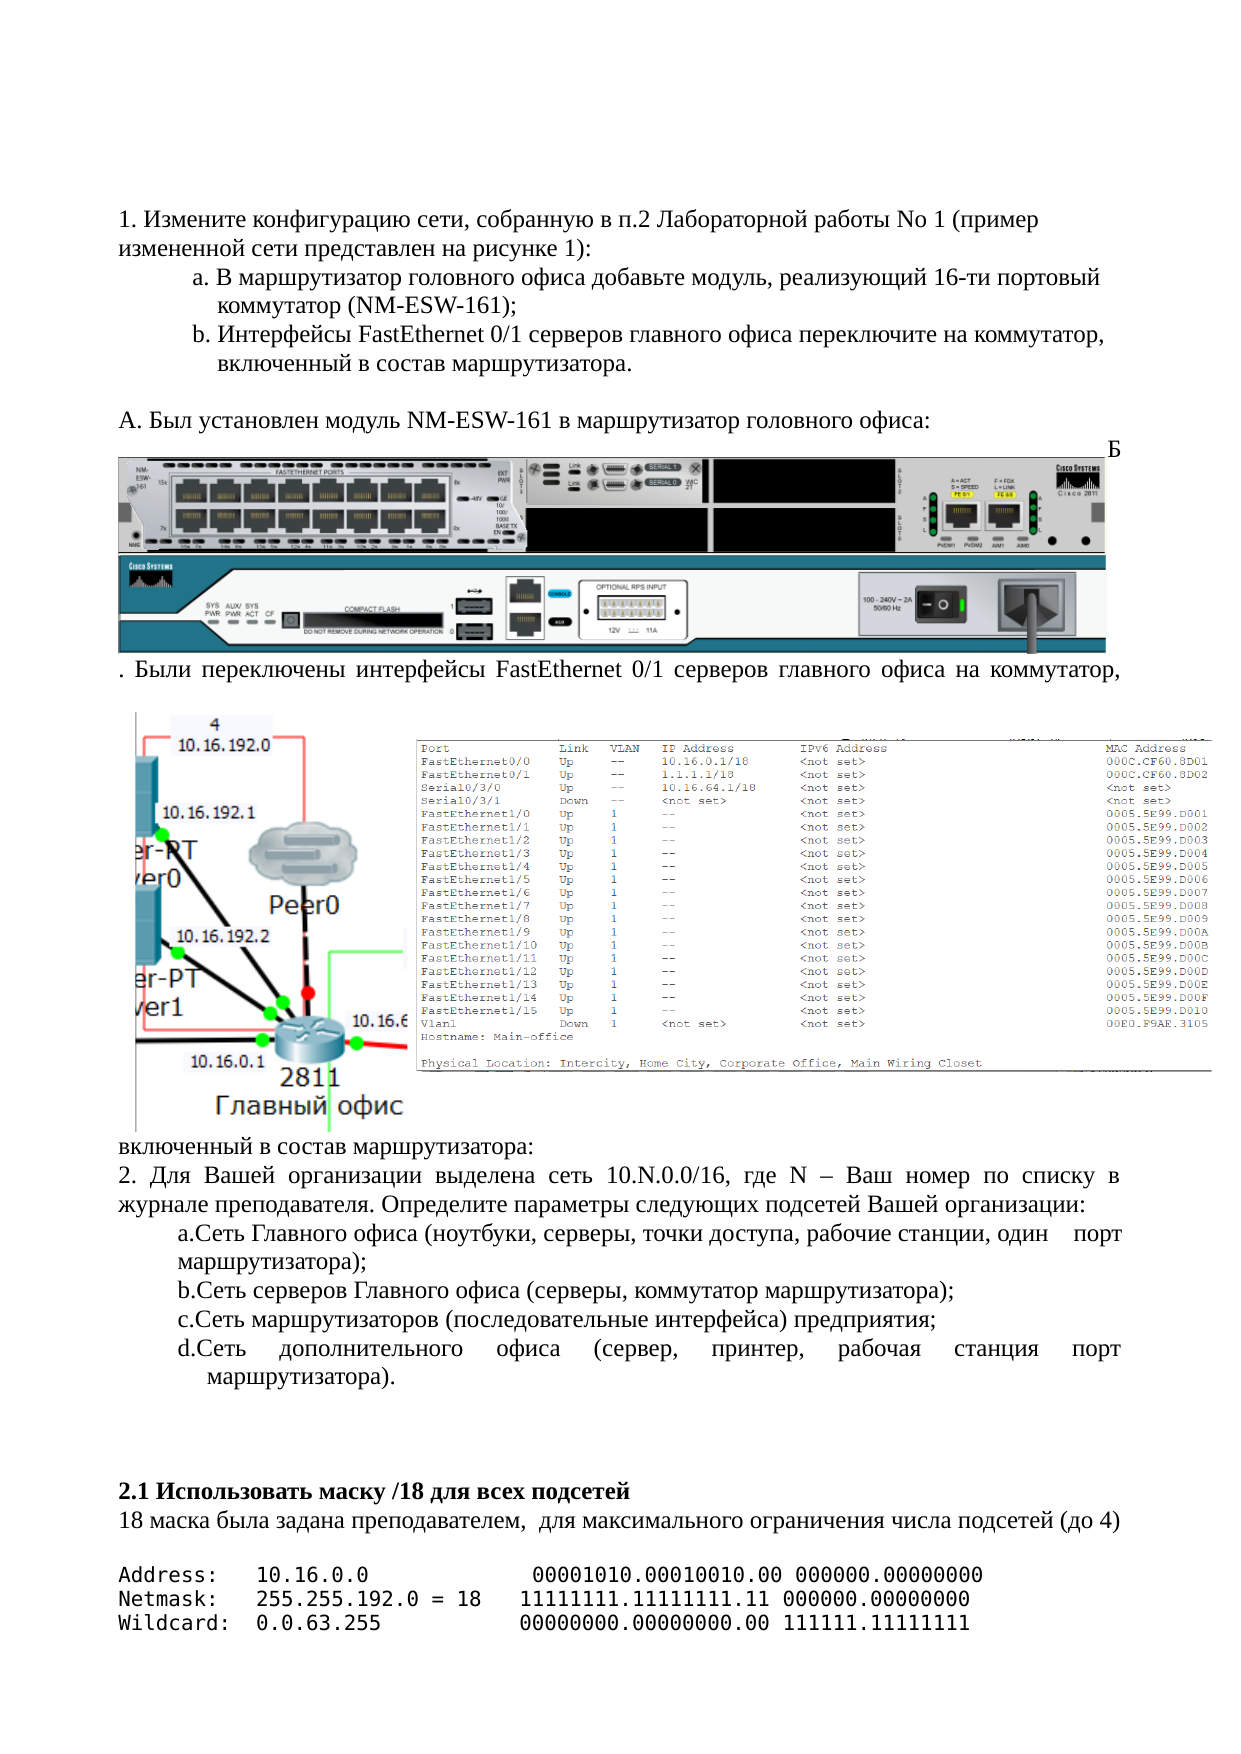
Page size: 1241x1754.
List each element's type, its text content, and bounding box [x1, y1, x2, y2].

text 2.2. СЭКОНОМИТЬ ЧАСТНЫЕ АДРЕСА [118, 1448, 1122, 1476]
text a. В маршрутизатор головного офиса добавьте модуль, реализующий 16-ти портовый [118, 262, 1122, 291]
text 2.1 Использовать маску /18 для всех подсетей [118, 1476, 1122, 1505]
text включенный в состав маршрутизатора. [118, 348, 1122, 377]
text 1. Измените конфигурацию сети, собранную в п.2 Лабораторной работы No 1 (пример [118, 204, 1122, 233]
text 2. Для Вашей организации выделена сеть 10.N.0.0/16, где N – Ваш номер по списку в журнале преподавателя. Определите параметры следующих подсетей Вашей организации: [118, 1160, 1122, 1218]
text 2.1. РАЗДЕЛИТЬ ВЫДЕЛЕННЫЙ ДИАПАЗОН АДРЕСОВ НА МИНИМАЛЬНО ВОЗМОЖНЫЕ ПОДСЕТИ [118, 1390, 1122, 1448]
text Wildcard: 0.0.63.255 00000000.00000000.00 111111.11111111 [118, 1611, 1122, 1636]
text c.Сеть маршрутизаторов (последовательные интерфейса) предприятия; [177, 1304, 1122, 1333]
text d.Сеть дополнительного офиса (сервер, принтер, рабочая станция порт маршрутизатора). [177, 1333, 1122, 1390]
text b. Интерфейсы FastEthernet 0/1 серверов главного офиса переключите на коммутатор, [118, 319, 1122, 348]
text 18 маска была задана преподавателем, для максимального ограничения числа подсетей (до 4) [118, 1505, 1122, 1534]
text А. Был установлен модуль NM-ESW-161 в маршрутизатор головного офиса: [118, 406, 1122, 434]
text Netmask: 255.255.192.0 = 18 11111111.11111111.11 000000.00000000 [118, 1587, 1122, 1611]
text измененной сети представлен на рисунке 1): [118, 233, 1122, 262]
text b.Сеть серверов Главного офиса (серверы, коммутатор маршрутизатора); [177, 1275, 1122, 1304]
text a.Сеть Главного офиса (ноутбуки, серверы, точки доступа, рабочие станции, один порт маршрутизатора); [142, 1218, 1122, 1275]
text Б. Были переключены интерфейсы FastEthernet 0/1 серверов главного офиса на коммутатор, включенный в состав маршрутизатора: [118, 434, 1122, 1160]
text коммутатор (NM-ESW-161); [118, 291, 1122, 319]
text Address: 10.16.0.0 00001010.00010010.00 000000.00000000 [118, 1563, 1122, 1587]
